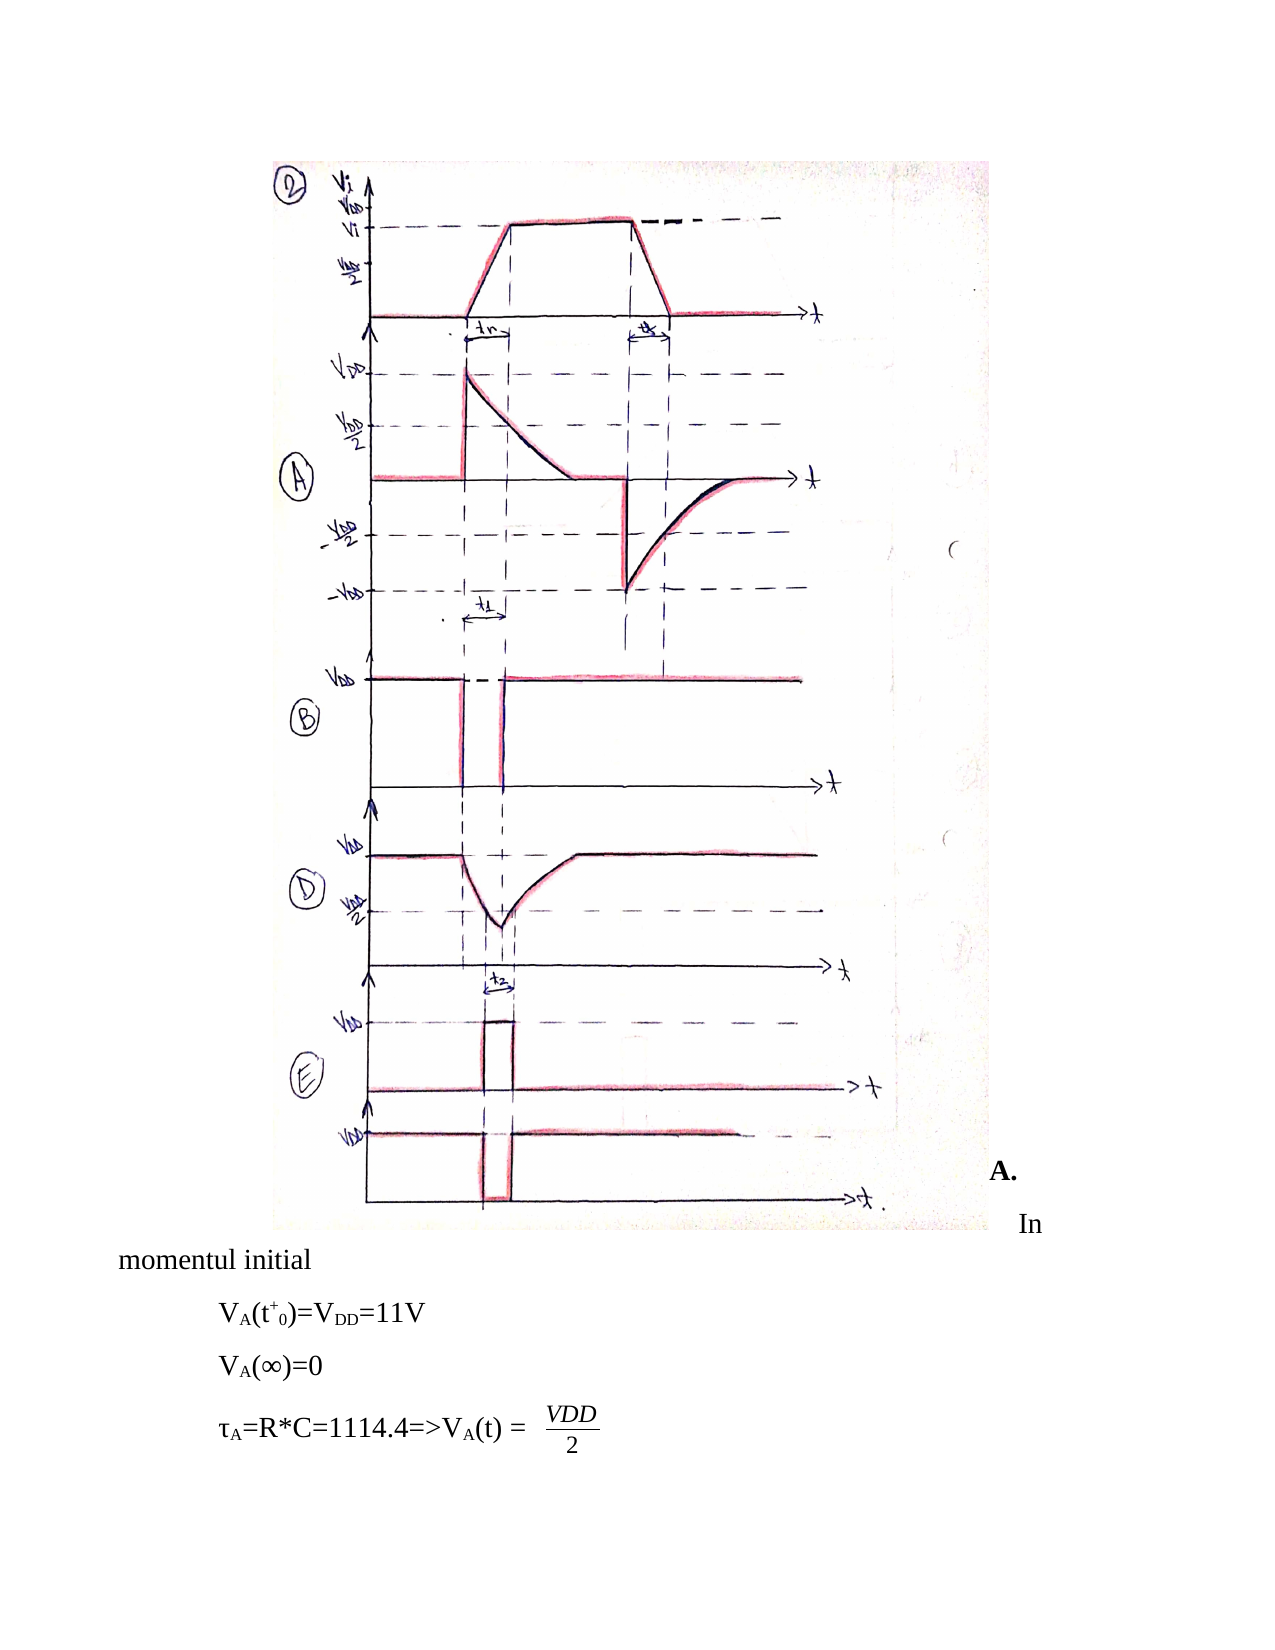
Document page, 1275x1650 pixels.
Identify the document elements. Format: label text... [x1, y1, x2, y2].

text VA(∞)=0 [118, 1348, 1157, 1382]
picture [272, 161, 989, 1230]
text A. [989, 1153, 1157, 1187]
text τA=R*C=1114.4=>VA(t) = [118, 1401, 1157, 1460]
text VA(t+0)=VDD=11V [118, 1295, 1157, 1329]
text [118, 1153, 272, 1187]
text In momentul initial [118, 1206, 1157, 1276]
